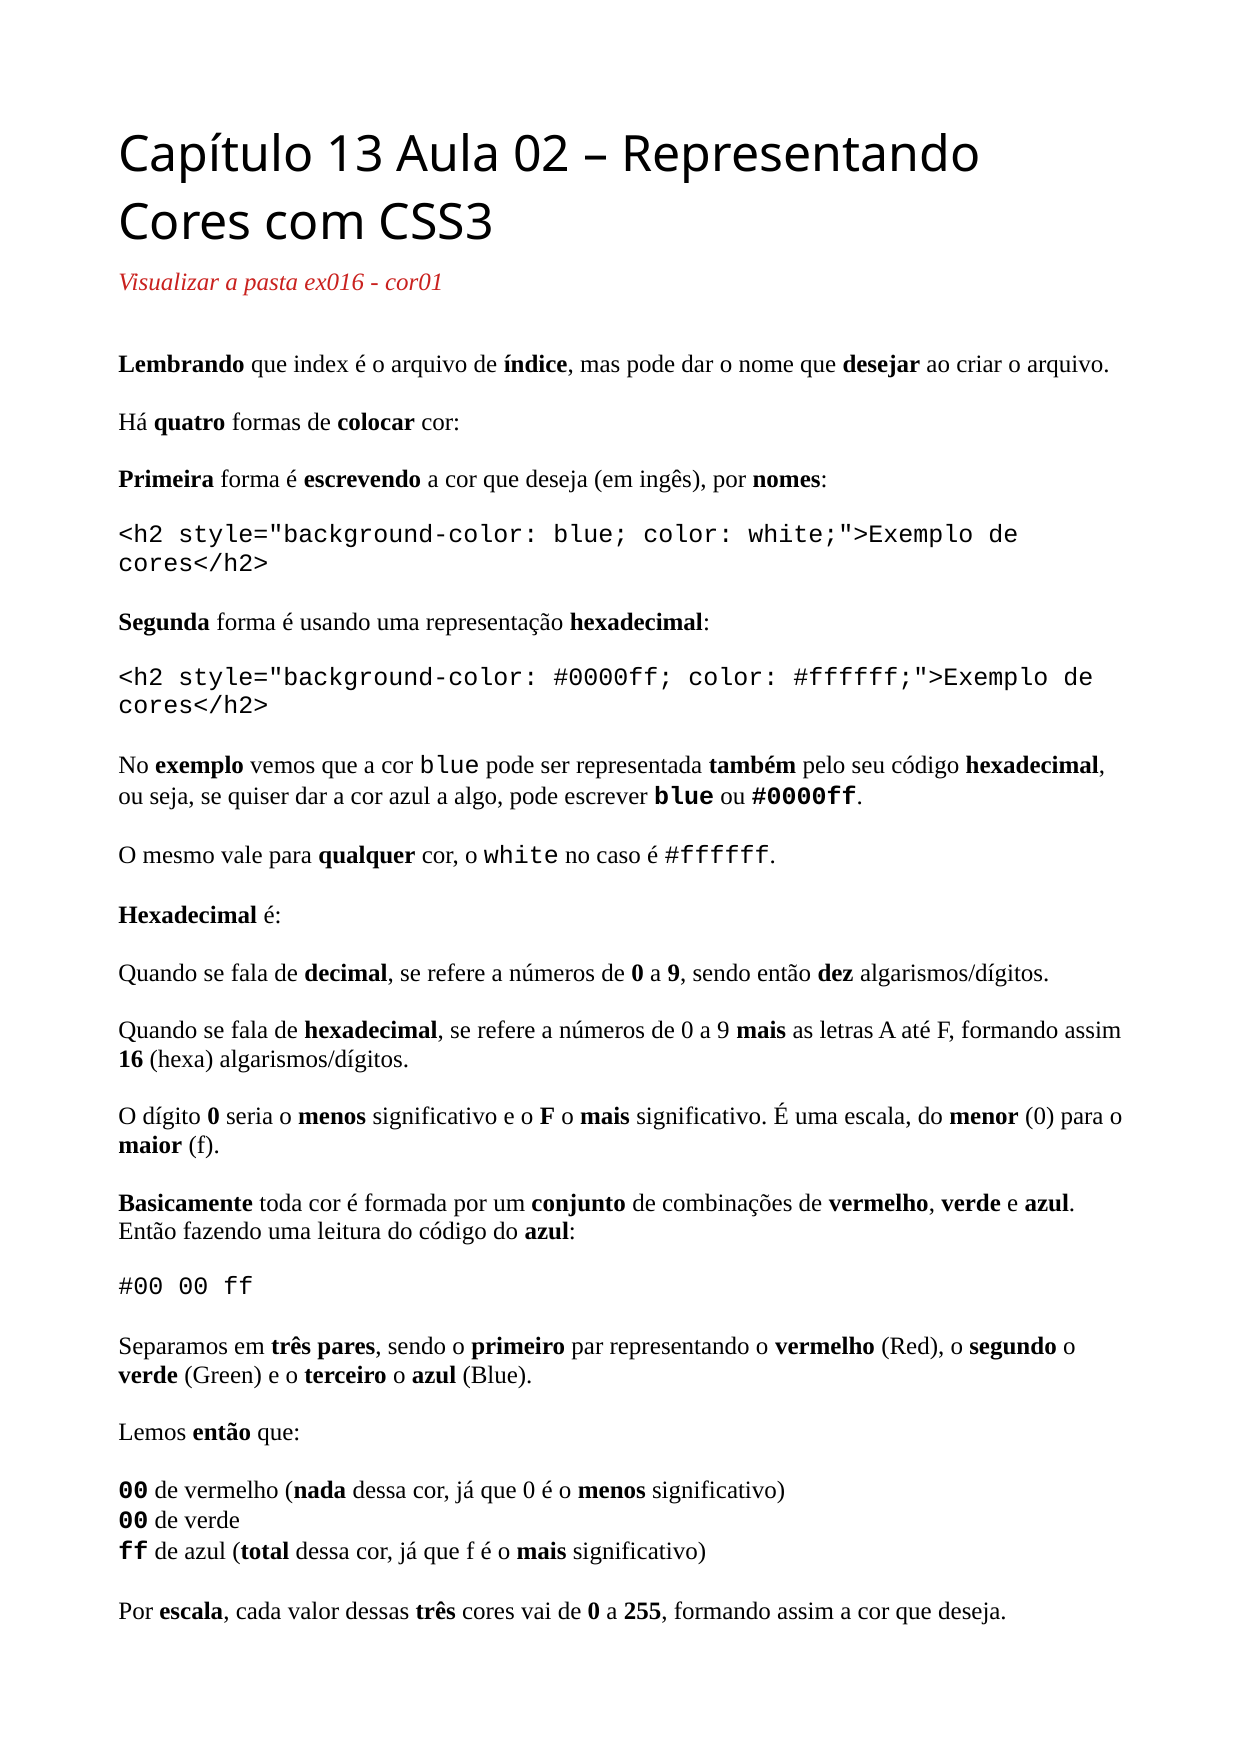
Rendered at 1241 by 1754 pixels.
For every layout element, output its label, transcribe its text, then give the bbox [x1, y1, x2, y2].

subtitle Capítulo 13 Aula 02 – Representando Cores com CSS3 [118, 118, 1122, 254]
text <h2 style="background-color: blue; color: white;">Exemplo de cores</h2> [118, 522, 1122, 578]
text 00 de verde [118, 1506, 1122, 1536]
text #00 00 ff [118, 1274, 1122, 1302]
text Por escala, cada valor dessas três cores vai de 0 a 255, formando assim a cor que deseja. [118, 1596, 1122, 1625]
text Hexadecimal é: [118, 900, 1122, 929]
text O mesmo vale para qualquer cor, o white no caso é #ffffff. [118, 841, 1122, 871]
text Quando se fala de decimal, se refere a números de 0 a 9, sendo então dez algarismos/dígitos. [118, 958, 1122, 986]
text Lemos então que: [118, 1417, 1122, 1446]
text Visualizar a pasta ex016 - cor01 [118, 267, 1122, 296]
text O dígito 0 seria o menos significativo e o F o mais significativo. É uma escala, do menor (0) para o maior (f). [118, 1101, 1122, 1159]
text ff de azul (total dessa cor, já que f é o mais significativo) [118, 1536, 1122, 1567]
text Há quatro formas de colocar cor: [118, 407, 1122, 436]
text Separamos em três pares, sendo o primeiro par representando o vermelho (Red), o segundo o verde (Green) e o terceiro o azul (Blue). [118, 1331, 1122, 1388]
text Primeira forma é escrevendo a cor que deseja (em ingês), por nomes: [118, 464, 1122, 493]
text No exemplo vemos que a cor blue pode ser representada também pelo seu código hexadecimal, ou seja, se quiser dar a cor azul a algo, pode escrever blue ou #0000ff. [118, 750, 1122, 812]
text Segunda forma é usando uma representação hexadecimal: [118, 607, 1122, 636]
text 00 de vermelho (nada dessa cor, já que 0 é o menos significativo) [118, 1475, 1122, 1506]
text Basicamente toda cor é formada por um conjunto de combinações de vermelho, verde e azul. Então fazendo uma leitura do código do azul: [118, 1188, 1122, 1245]
text <h2 style="background-color: #0000ff; color: #ffffff;">Exemplo de cores</h2> [118, 665, 1122, 721]
text Lembrando que index é o arquivo de índice, mas pode dar o nome que desejar ao criar o arquivo. [118, 349, 1122, 378]
text Quando se fala de hexadecimal, se refere a números de 0 a 9 mais as letras A até F, formando assim 16 (hexa) algarismos/dígitos. [118, 1015, 1122, 1073]
